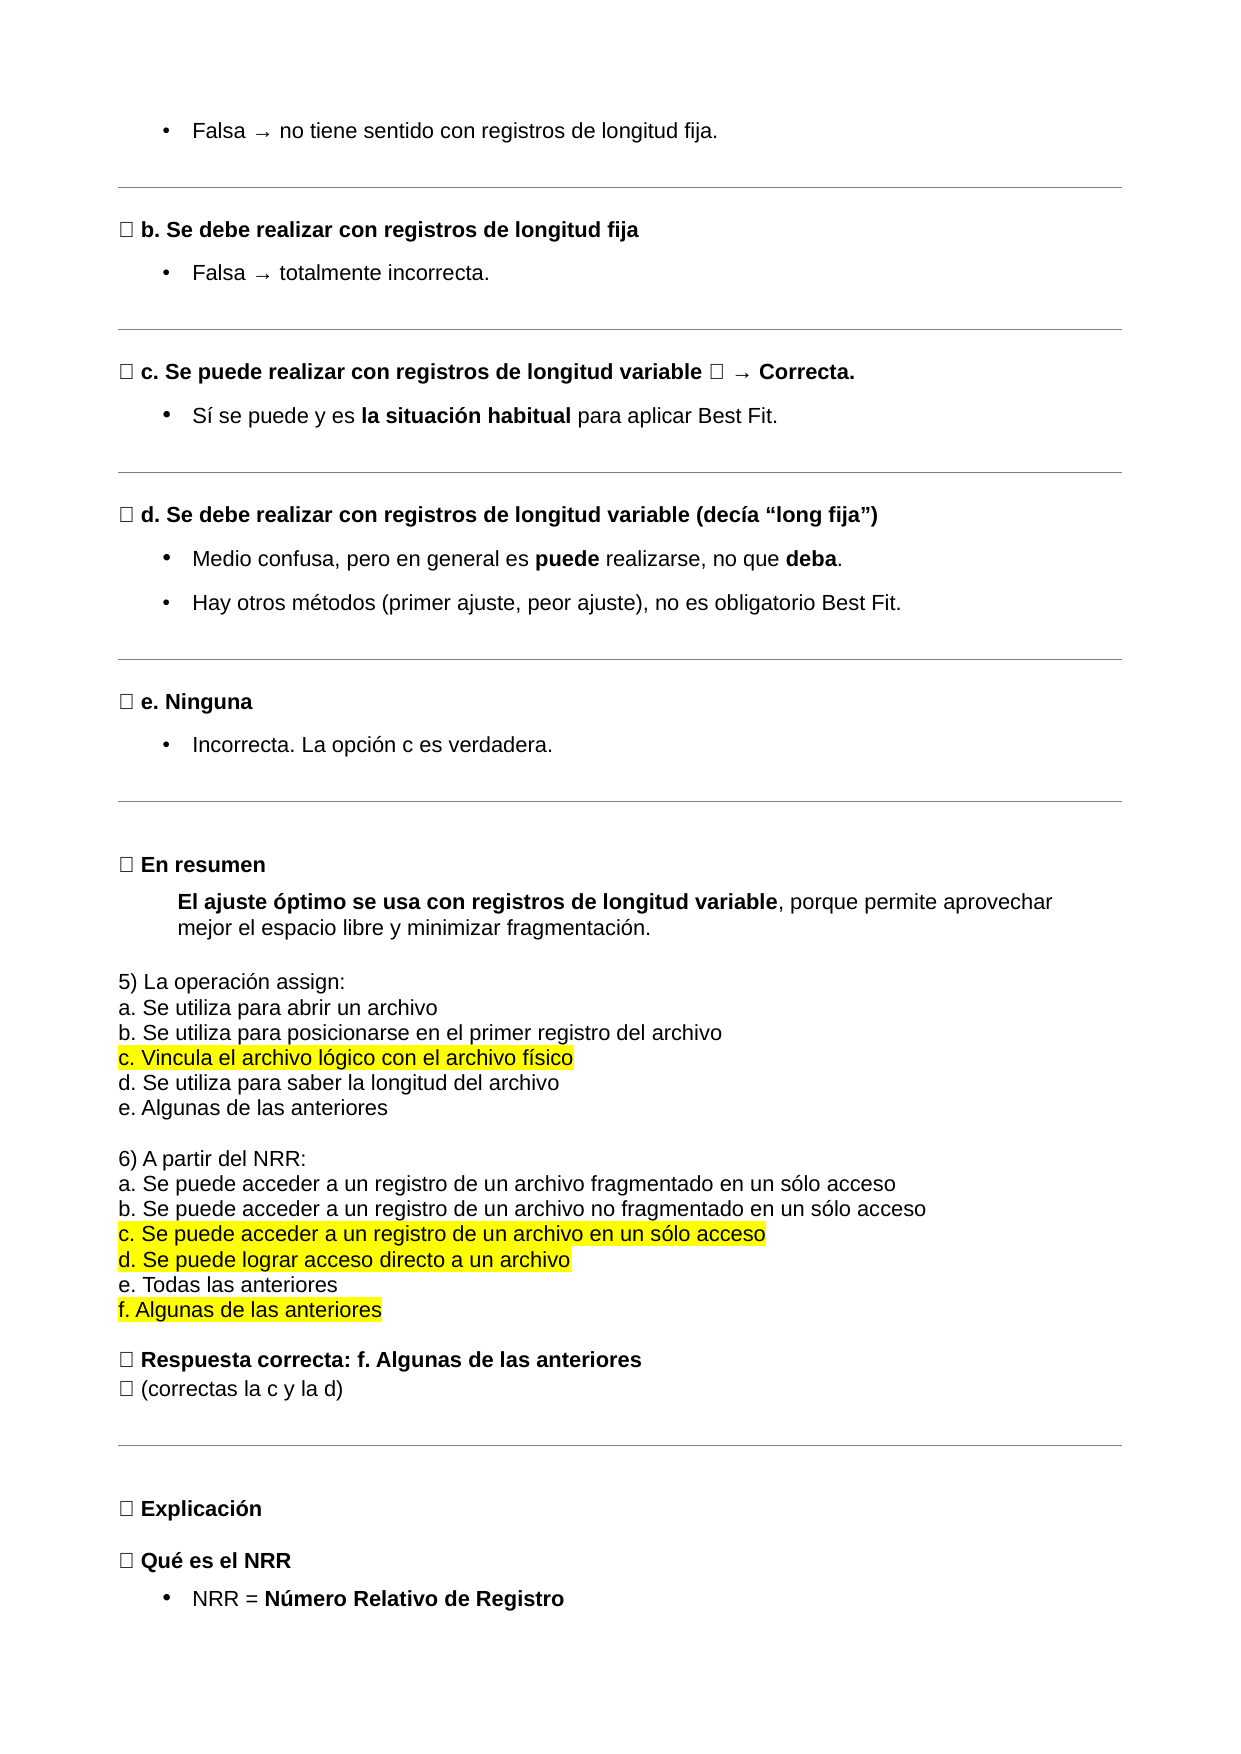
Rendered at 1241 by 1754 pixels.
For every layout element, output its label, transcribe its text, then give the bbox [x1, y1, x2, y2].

list Falsa → no tiene sentido con registros de longitud fija. [162, 118, 1122, 143]
text d. Se puede lograr acceso directo a un archivo [118, 1246, 1122, 1272]
text e. Algunas de las anteriores [118, 1095, 1122, 1120]
subtitle ✅ Explicación [118, 1496, 1122, 1521]
text f. Algunas de las anteriores [118, 1297, 1122, 1322]
text d. Se utiliza para saber la longitud del archivo [118, 1070, 1122, 1095]
list Medio confusa, pero en general es puede realizarse, no que deba. [162, 546, 1122, 571]
list Hay otros métodos (primer ajuste, peor ajuste), no es obligatorio Best Fit. [162, 590, 1122, 615]
text a. Se puede acceder a un registro de un archivo fragmentado en un sólo acceso [118, 1171, 1122, 1196]
subtitle 📂 Qué es el NRR [118, 1548, 1122, 1573]
text a. Se utiliza para abrir un archivo [118, 994, 1122, 1019]
text 6) A partir del NRR: [118, 1146, 1122, 1171]
text ✅ d. Se debe realizar con registros de longitud variable (decía “long fija”) [118, 502, 1122, 527]
text b. Se utiliza para posicionarse en el primer registro del archivo [118, 1019, 1122, 1045]
text e. Todas las anteriores [118, 1272, 1122, 1297]
text ✅ Respuesta correcta: f. Algunas de las anteriores ✅ (correctas la c y la d) [118, 1347, 1122, 1401]
text c. Vincula el archivo lógico con el archivo físico [118, 1045, 1122, 1070]
list Incorrecta. La opción c es verdadera. [162, 732, 1122, 757]
text ✅ b. Se debe realizar con registros de longitud fija [118, 217, 1122, 242]
text 5) La operación assign: [118, 969, 1122, 994]
text b. Se puede acceder a un registro de un archivo no fragmentado en un sólo acceso [118, 1196, 1122, 1221]
text c. Se puede acceder a un registro de un archivo en un sólo acceso [118, 1221, 1122, 1246]
subtitle ✅ En resumen [118, 852, 1122, 877]
list Falsa → totalmente incorrecta. [162, 260, 1122, 286]
text El ajuste óptimo se usa con registros de longitud variable, porque permite aprovechar mejor el espacio libre y minimizar fragmentación. [177, 889, 1063, 940]
text ✅ e. Ninguna [118, 688, 1122, 714]
list NRR = Número Relativo de Registro [162, 1586, 1122, 1612]
list Sí se puede y es la situación habitual para aplicar Best Fit. [162, 402, 1122, 428]
text ✅ c. Se puede realizar con registros de longitud variable ✅ → Correcta. [118, 359, 1122, 384]
